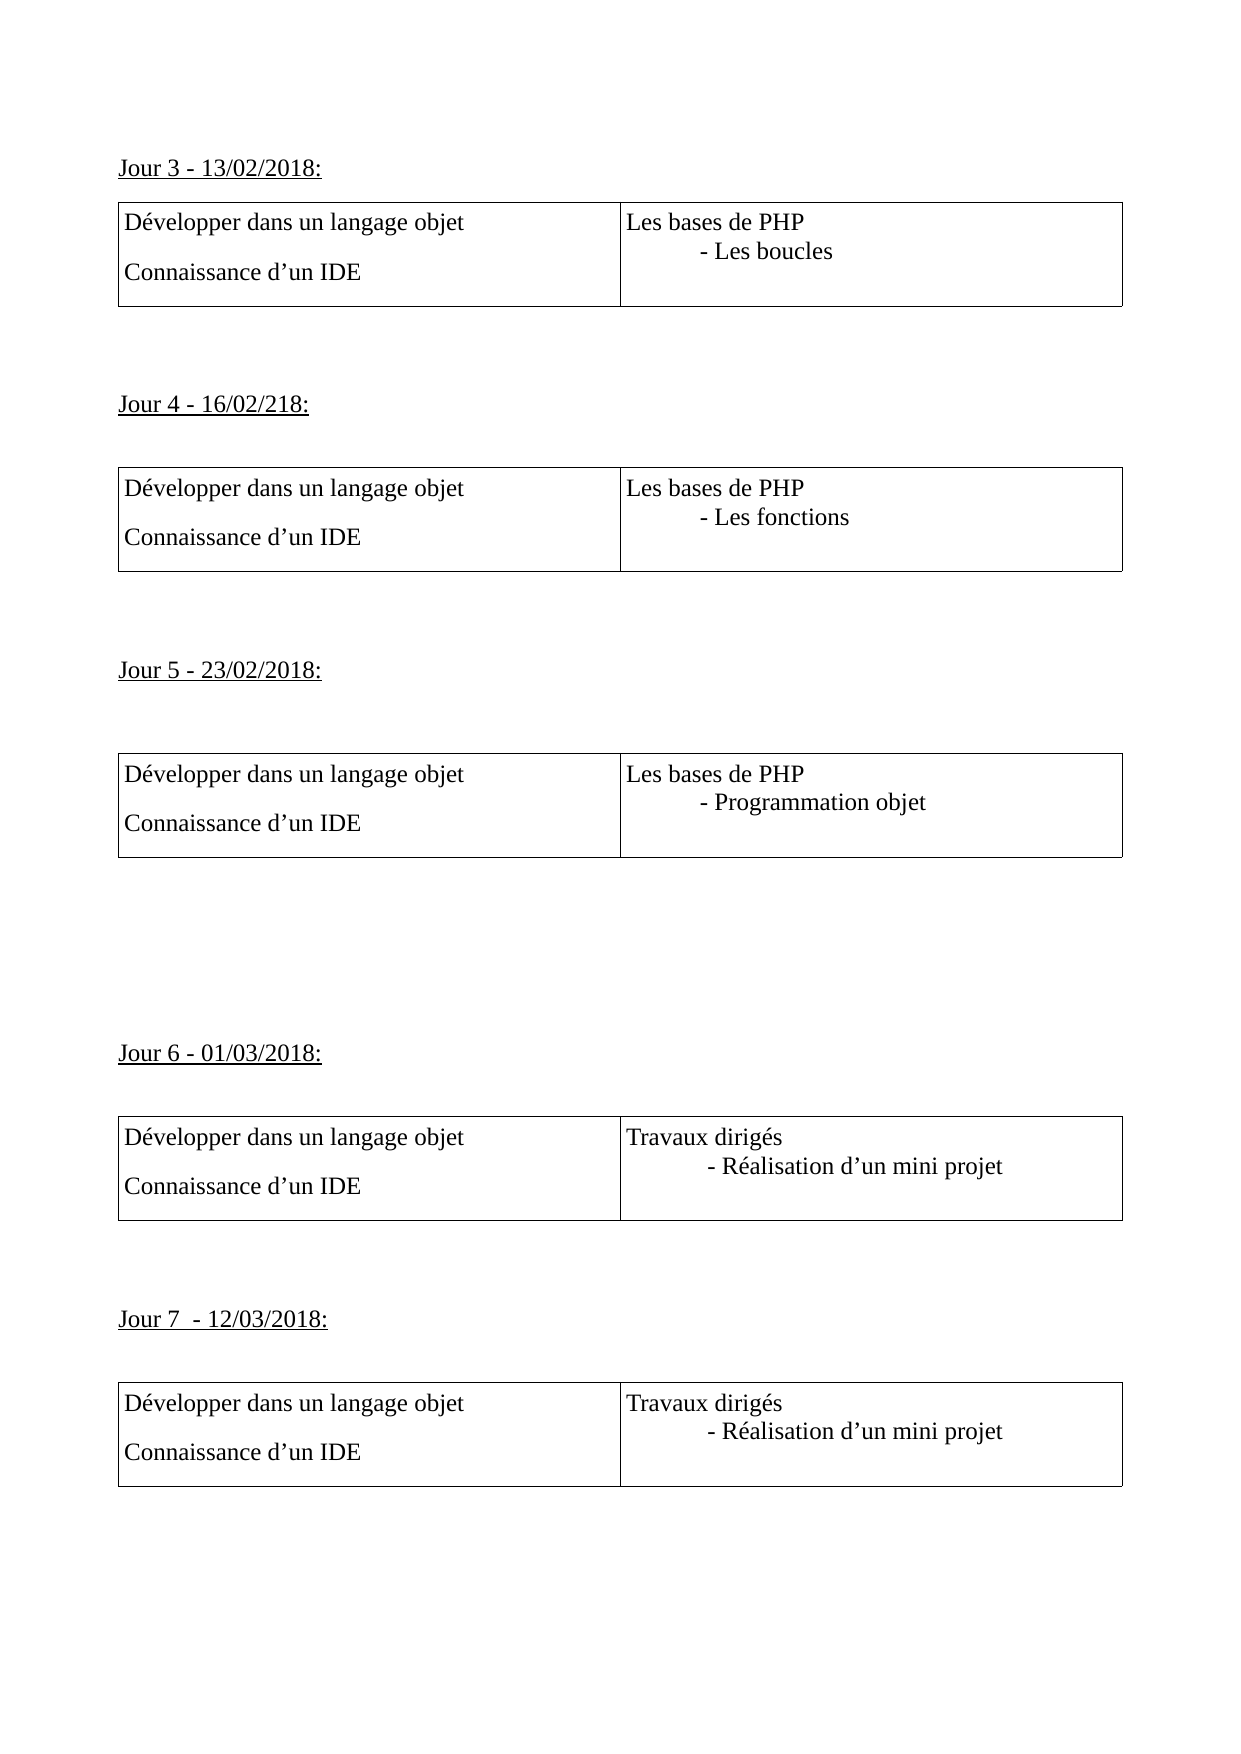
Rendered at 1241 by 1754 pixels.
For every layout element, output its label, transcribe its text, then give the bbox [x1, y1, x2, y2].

table_header Développer dans un langage objet Connaissance d’un IDE [119, 1383, 620, 1486]
table_header Les bases de PHP - Programmation objet [621, 754, 1122, 857]
table_header Développer dans un langage objet Connaissance d’un IDE [119, 203, 620, 306]
table_header Développer dans un langage objet Connaissance d’un IDE [119, 1117, 620, 1220]
text Jour 4 - 16/02/218: [118, 355, 1122, 418]
table_header Les bases de PHP - Les boucles [621, 203, 1122, 306]
text Jour 6 - 01/03/2018: [118, 1004, 1122, 1067]
table_header Travaux dirigés - Réalisation d’un mini projet [621, 1117, 1122, 1220]
text Jour 5 - 23/02/2018: [118, 620, 1122, 683]
table_header Développer dans un langage objet Connaissance d’un IDE [119, 754, 620, 857]
table_header Les bases de PHP - Les fonctions [621, 468, 1122, 571]
text Jour 7 - 12/03/2018: [118, 1269, 1122, 1333]
table_header Développer dans un langage objet Connaissance d’un IDE [119, 468, 620, 571]
table_header Travaux dirigés - Réalisation d’un mini projet [621, 1383, 1122, 1486]
text Jour 3 - 13/02/2018: [118, 118, 1122, 181]
